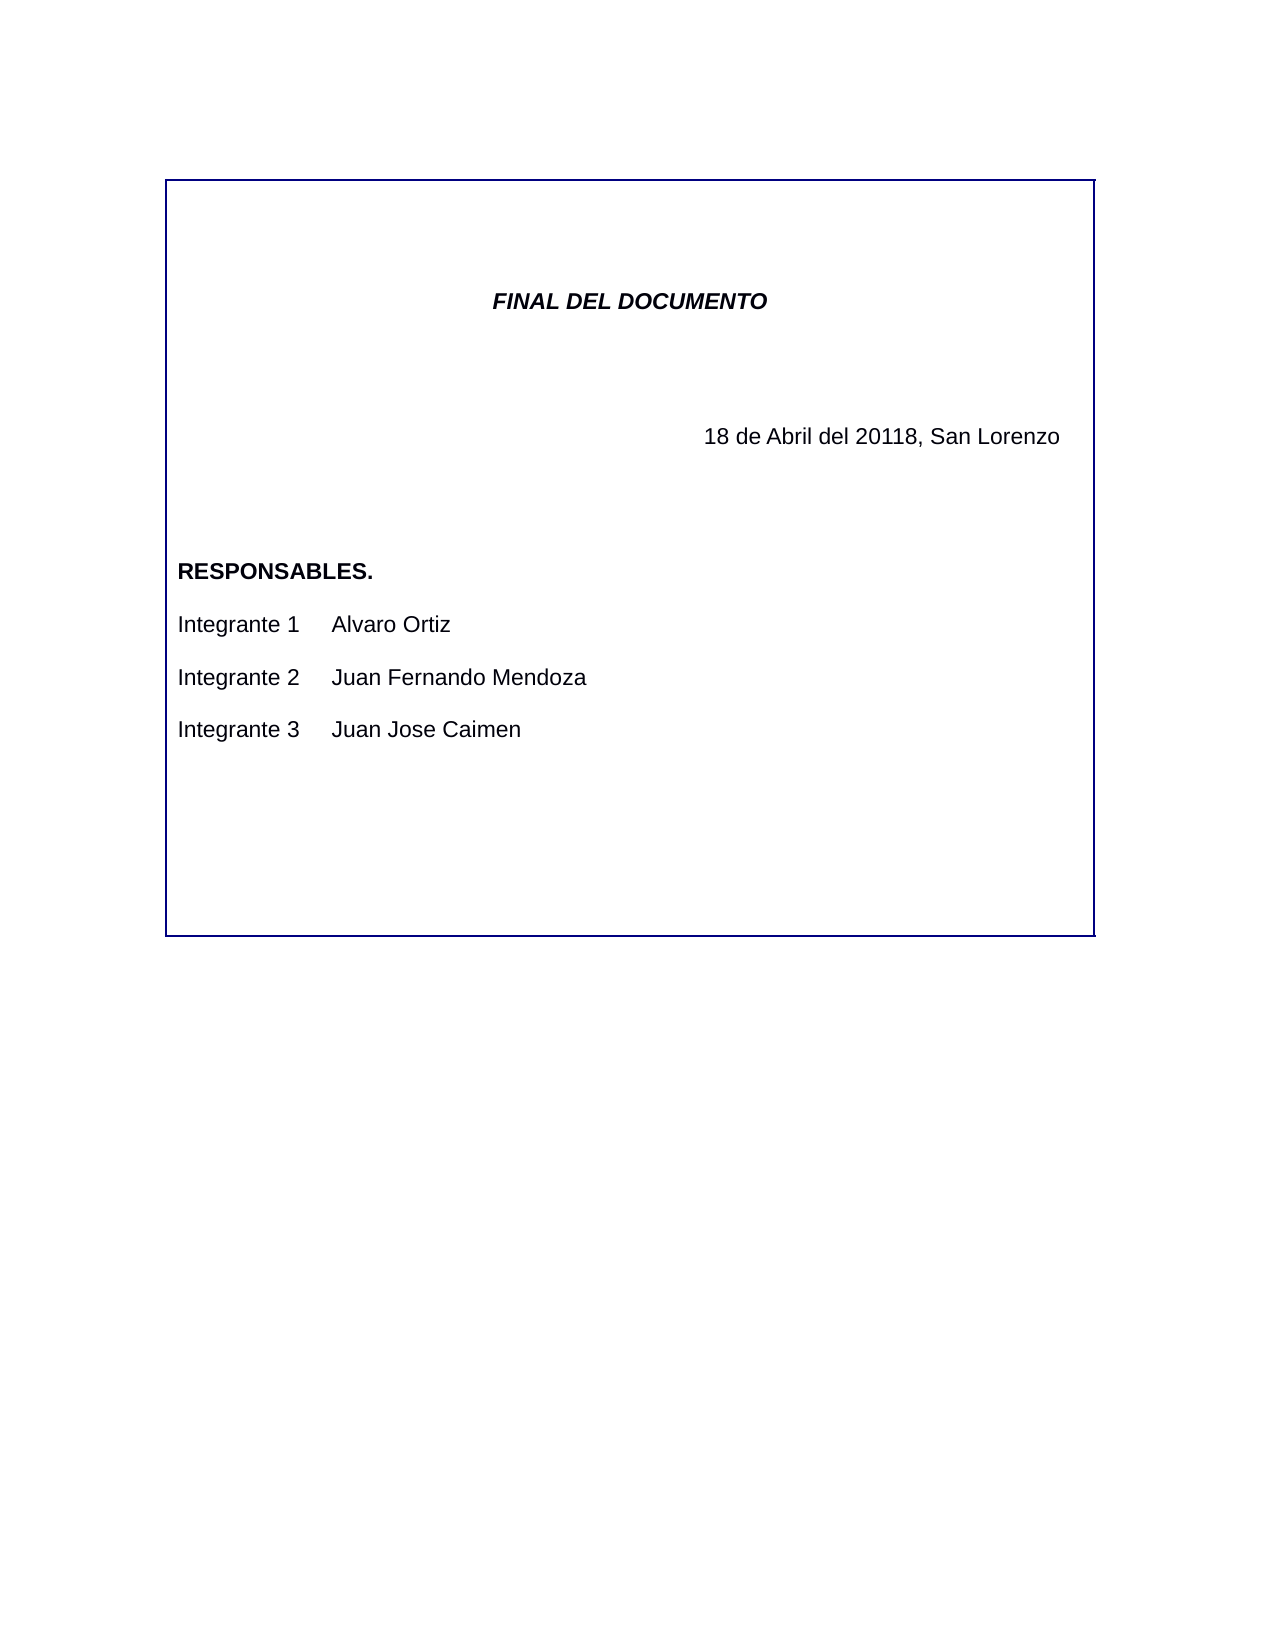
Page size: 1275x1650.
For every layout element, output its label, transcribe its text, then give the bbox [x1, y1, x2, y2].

table_header FINAL DEL DOCUMENTO 18 de Abril del 20118, San Lorenzo RESPONSABLES. Integrante 1 Alvaro Ortiz Integrante 2 Juan Fernando Mendoza Integrante 3 Juan Jose Caimen [167, 181, 1093, 934]
